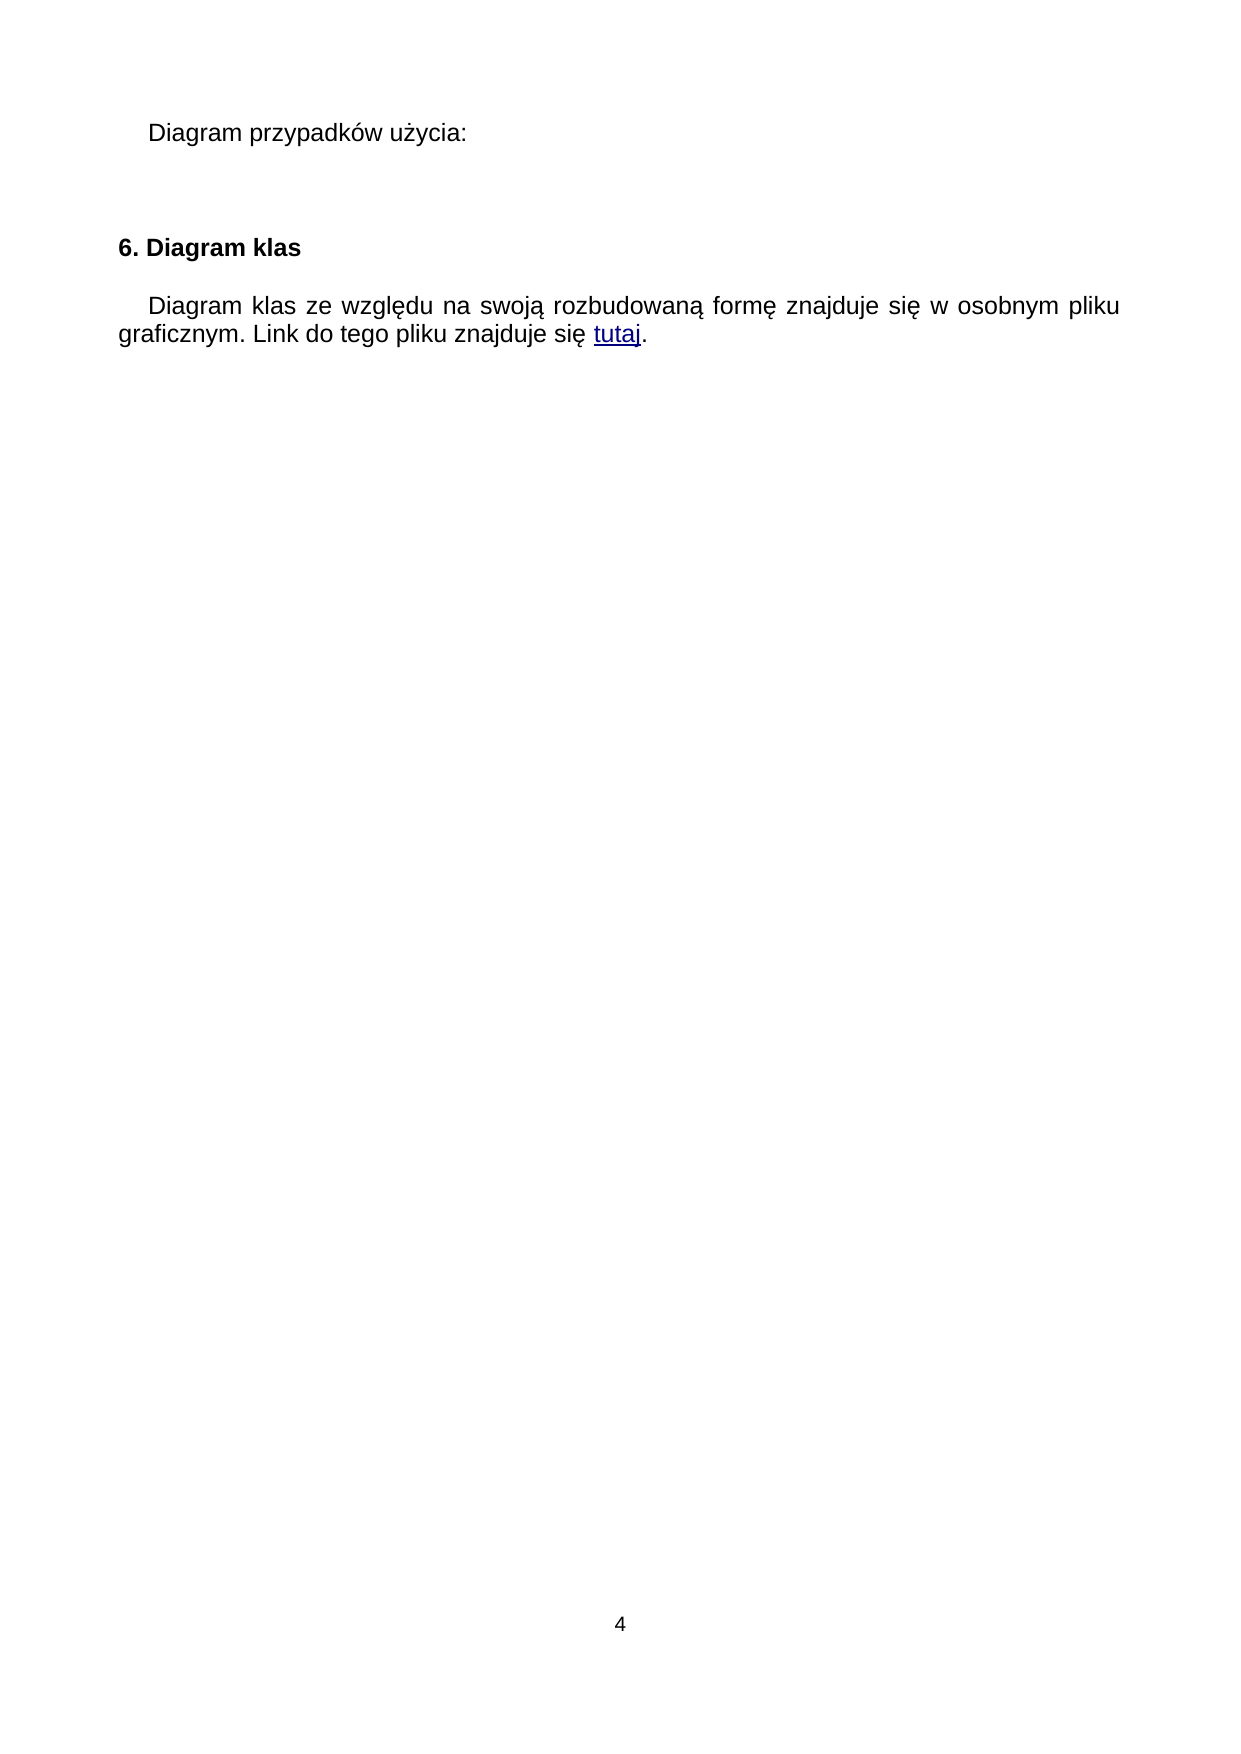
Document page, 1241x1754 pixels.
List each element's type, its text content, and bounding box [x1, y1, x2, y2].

text Diagram klas ze względu na swoją rozbudowaną formę znajduje się w osobnym pliku graficznym. Link do tego pliku znajduje się tutaj. [118, 291, 1122, 348]
text 6. Diagram klas [118, 233, 1122, 262]
text Diagram przypadków użycia: [118, 118, 1122, 147]
